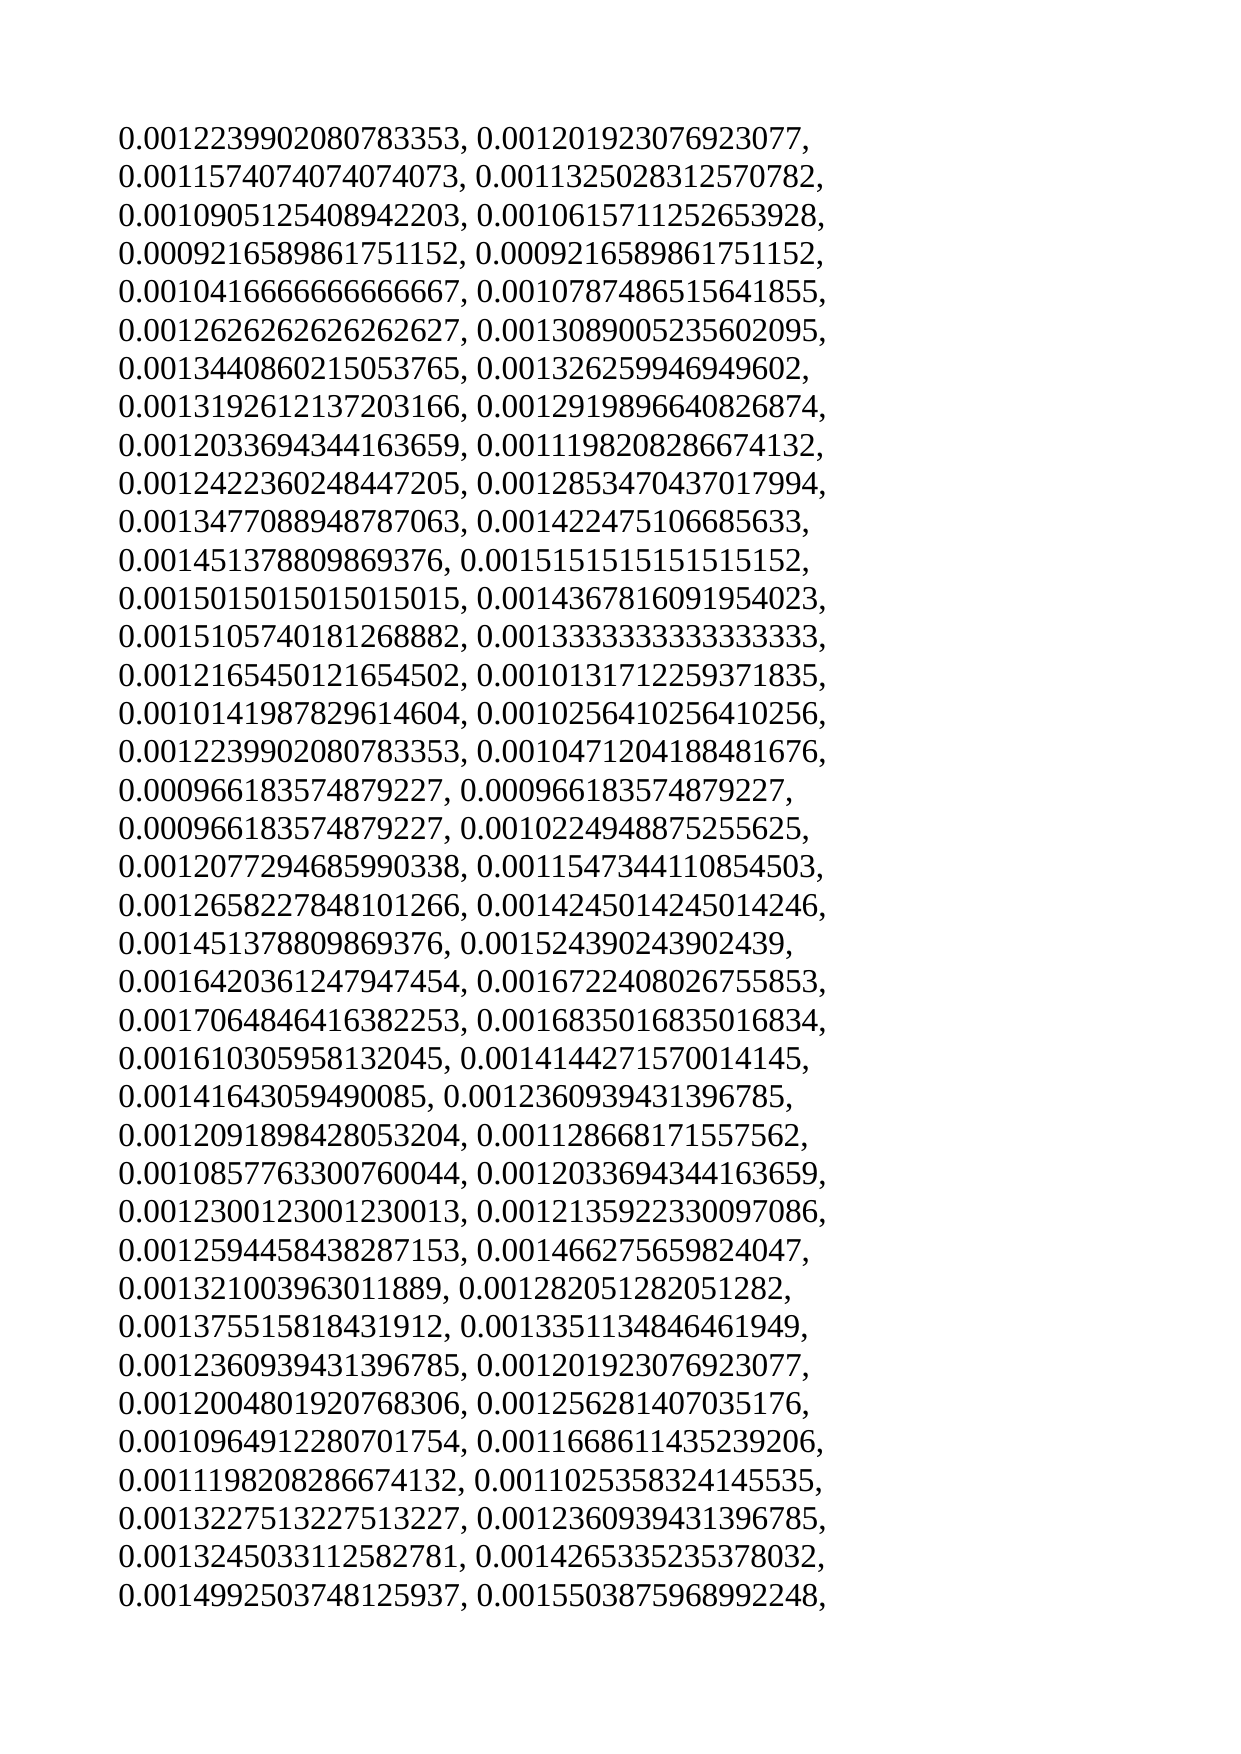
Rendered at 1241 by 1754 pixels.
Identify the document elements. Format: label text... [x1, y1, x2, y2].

text 0.0012239902080783353, 0.001201923076923077, 0.0011574074074074073, 0.0011325028312570782, 0.0010905125408942203, 0.0010615711252653928, 0.0009216589861751152, 0.0009216589861751152, 0.0010416666666666667, 0.0010787486515641855, 0.0012626262626262627, 0.0013089005235602095, 0.0013440860215053765, 0.001326259946949602, 0.0013192612137203166, 0.0012919896640826874, 0.0012033694344163659, 0.0011198208286674132, 0.0012422360248447205, 0.0012853470437017994, 0.0013477088948787063, 0.001422475106685633, 0.001451378809869376, 0.0015151515151515152, 0.0015015015015015015, 0.0014367816091954023, 0.0015105740181268882, 0.0013333333333333333, 0.0012165450121654502, 0.0010131712259371835, 0.0010141987829614604, 0.0010256410256410256, 0.0012239902080783353, 0.0010471204188481676, 0.000966183574879227, 0.000966183574879227, 0.000966183574879227, 0.0010224948875255625, 0.0012077294685990338, 0.0011547344110854503, 0.0012658227848101266, 0.0014245014245014246, 0.001451378809869376, 0.001524390243902439, 0.0016420361247947454, 0.0016722408026755853, 0.0017064846416382253, 0.0016835016835016834, 0.001610305958132045, 0.0014144271570014145, 0.00141643059490085, 0.0012360939431396785, 0.0012091898428053204, 0.001128668171557562, 0.0010857763300760044, 0.0012033694344163659, 0.0012300123001230013, 0.0012135922330097086, 0.0012594458438287153, 0.001466275659824047, 0.001321003963011889, 0.001282051282051282, 0.001375515818431912, 0.0013351134846461949, 0.0012360939431396785, 0.001201923076923077, 0.0012004801920768306, 0.001256281407035176, 0.0010964912280701754, 0.0011668611435239206, 0.0011198208286674132, 0.0011025358324145535, 0.0013227513227513227, 0.0012360939431396785, 0.0013245033112582781, 0.0014265335235378032, 0.0014992503748125937, 0.0015503875968992248, [118, 118, 1122, 1613]
